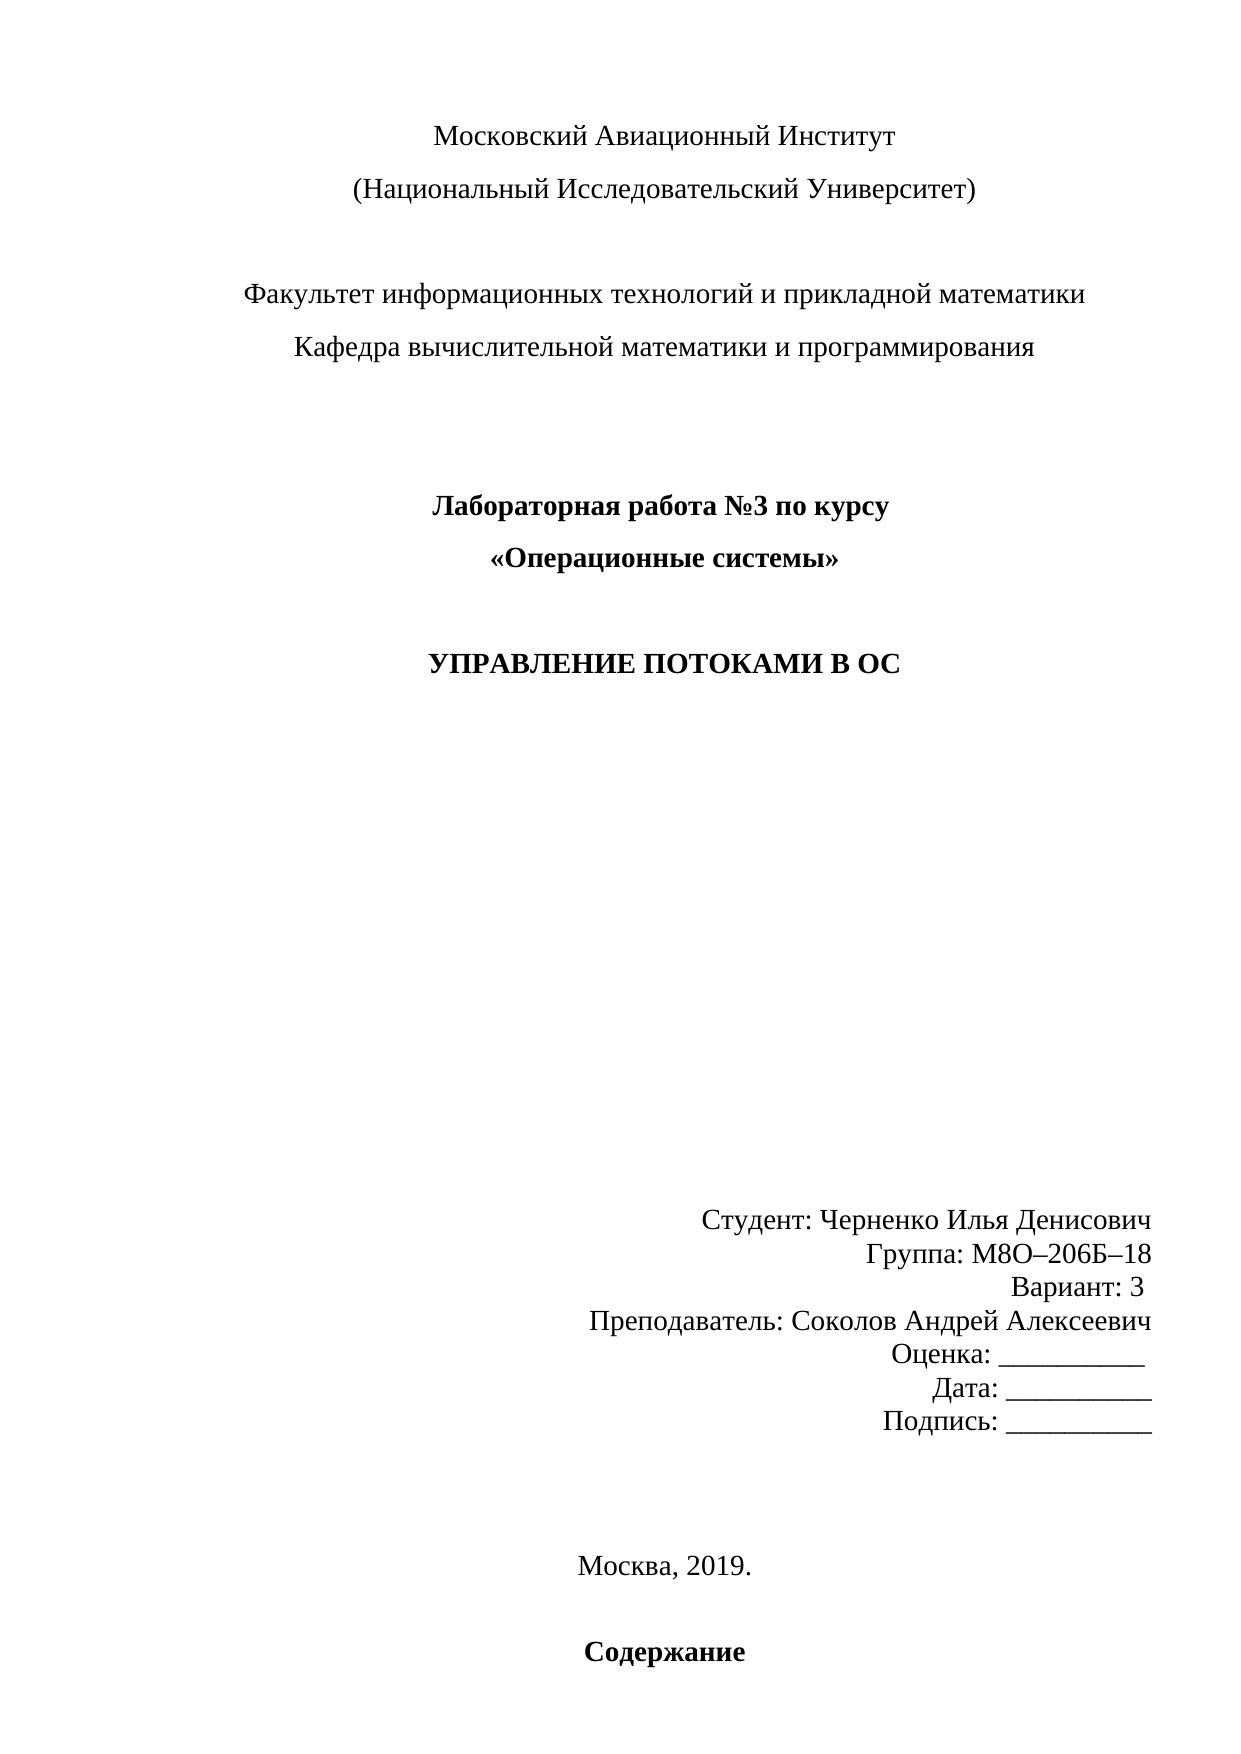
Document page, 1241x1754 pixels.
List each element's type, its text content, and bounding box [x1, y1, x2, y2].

text Кафедра вычислительной математики и программирования [177, 329, 1152, 363]
text Студент: Черненко Илья Денисович [177, 1202, 1152, 1236]
text Содержание [177, 1634, 1152, 1668]
text Факультет информационных технологий и прикладной математики [177, 277, 1152, 310]
text Дата: __________ [177, 1370, 1152, 1403]
text Московский Авиационный Институт [177, 118, 1152, 152]
text УПРАВЛЕНИЕ ПОТОКАМИ В ОС [177, 646, 1152, 680]
text Преподаватель: Соколов Андрей Алексеевич [177, 1303, 1152, 1336]
text Лабораторная работа №3 по курсу [177, 488, 1152, 521]
text Группа: М8О–206Б–18 [767, 1236, 1152, 1269]
text Вариант: 3 [767, 1269, 1152, 1303]
text (Национальный Исследовательский Университет) [177, 171, 1152, 204]
text «Операционные системы» [177, 541, 1152, 574]
text Подпись: __________ [177, 1403, 1152, 1437]
text Оценка: __________ [177, 1336, 1152, 1370]
text Москва, 2019. [177, 1548, 1152, 1582]
